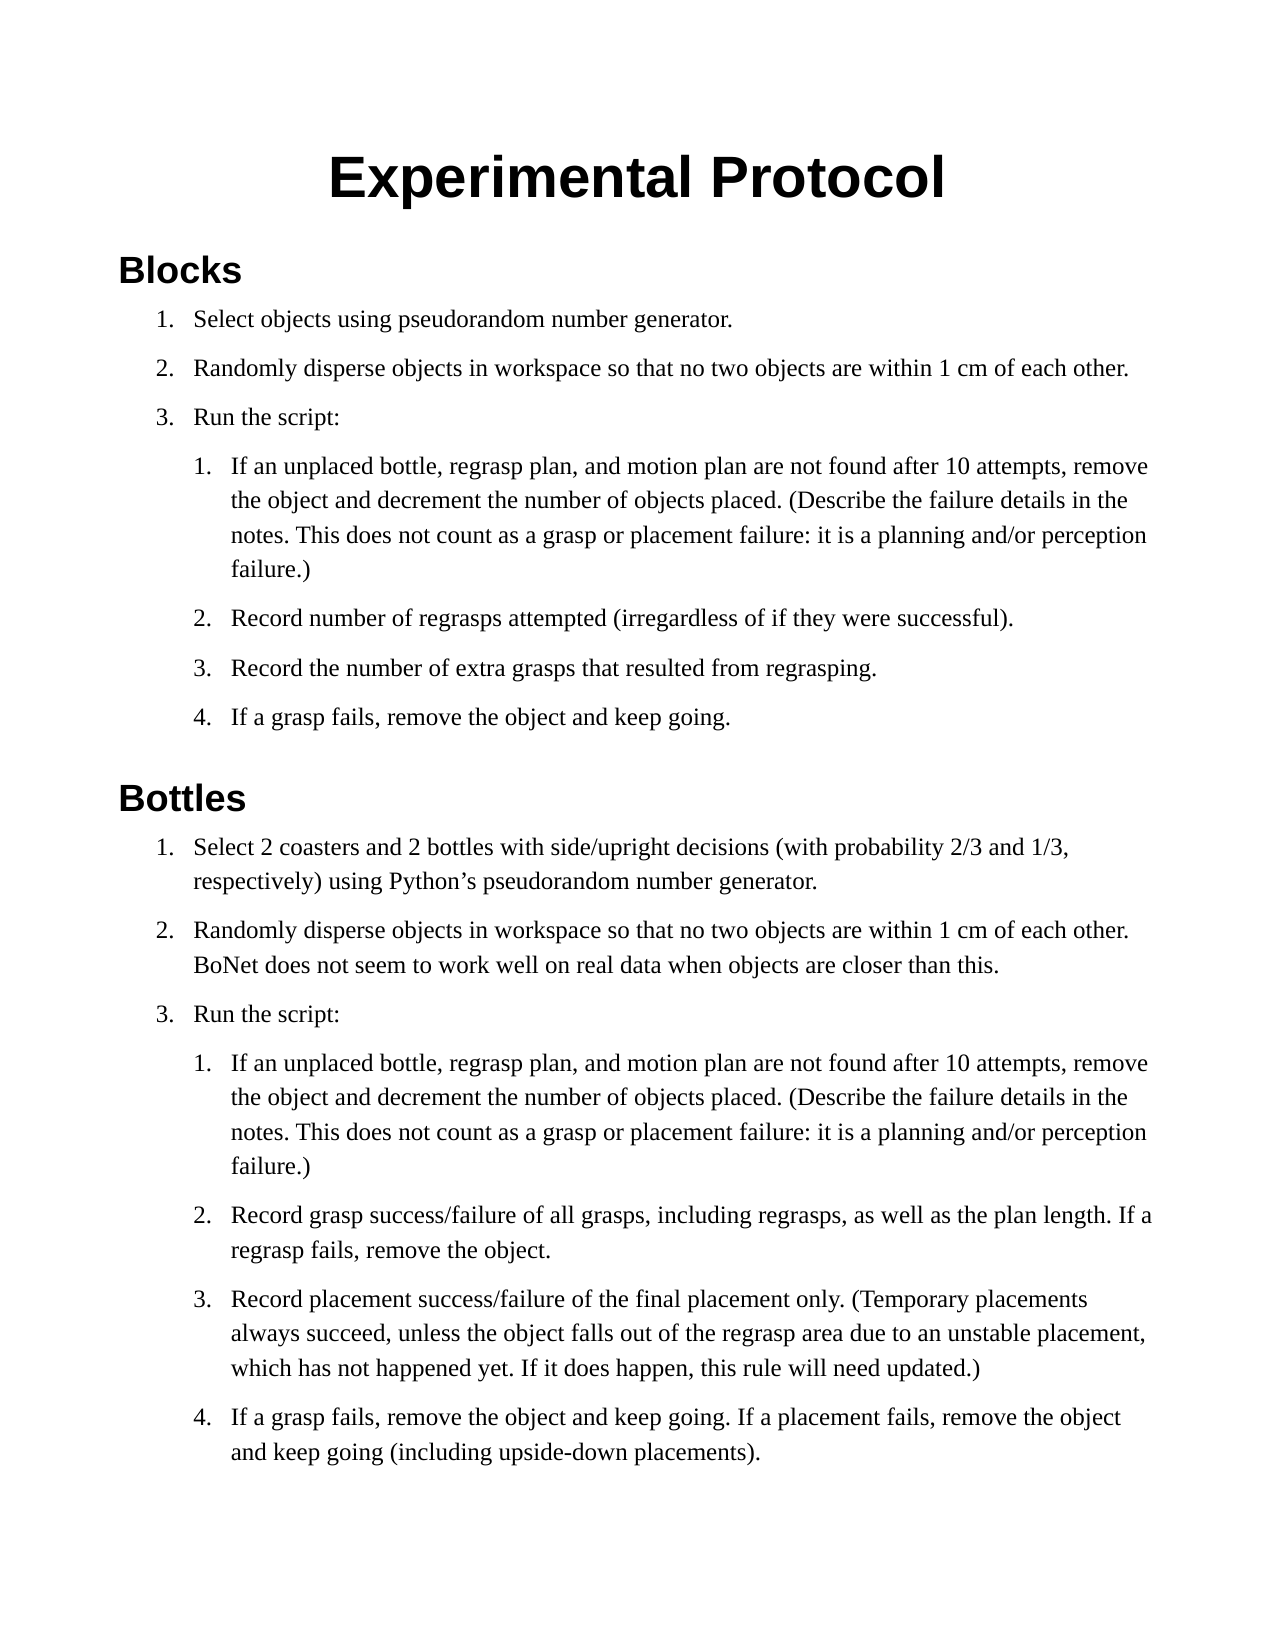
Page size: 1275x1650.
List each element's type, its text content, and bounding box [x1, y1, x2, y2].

list Run the script: [156, 999, 1157, 1028]
subtitle Bottles [118, 776, 1157, 819]
list Randomly disperse objects in workspace so that no two objects are within 1 cm of each other. [156, 353, 1157, 382]
list Record grasp success/failure of all grasps, including regrasps, as well as the plan length. If a regrasp fails, remove the object. [193, 1201, 1157, 1264]
subtitle Blocks [118, 248, 1157, 291]
list If an unplaced bottle, regrasp plan, and motion plan are not found after 10 attempts, remove the object and decrement the number of objects placed. (Describe the failure details in the notes. This does not count as a grasp or placement failure: it is a planning and/or perception failure.) [193, 451, 1157, 583]
list Run the script: [156, 402, 1157, 431]
list If an unplaced bottle, regrasp plan, and motion plan are not found after 10 attempts, remove the object and decrement the number of objects placed. (Describe the failure details in the notes. This does not count as a grasp or placement failure: it is a planning and/or perception failure.) [193, 1048, 1157, 1180]
list Record the number of extra grasps that resulted from regrasping. [193, 653, 1157, 681]
list Select 2 coasters and 2 bottles with side/upright decisions (with probability 2/3 and 1/3, respectively) using Python’s pseudorandom number generator. [156, 832, 1157, 895]
list Select objects using pseudorandom number generator. [156, 304, 1157, 333]
list Record placement success/failure of the final placement only. (Temporary placements always succeed, unless the object falls out of the regrasp area due to an unstable placement, which has not happened yet. If it does happen, this rule will need updated.) [193, 1284, 1157, 1382]
list Record number of regrasps attempted (irregardless of if they were successful). [193, 603, 1157, 632]
list If a grasp fails, remove the object and keep going. If a placement fails, remove the object and keep going (including upside-down placements). [193, 1402, 1157, 1465]
list If a grasp fails, remove the object and keep going. [193, 702, 1157, 730]
title Experimental Protocol [118, 143, 1157, 210]
list Randomly disperse objects in workspace so that no two objects are within 1 cm of each other. BoNet does not seem to work well on real data when objects are closer than this. [156, 915, 1157, 979]
